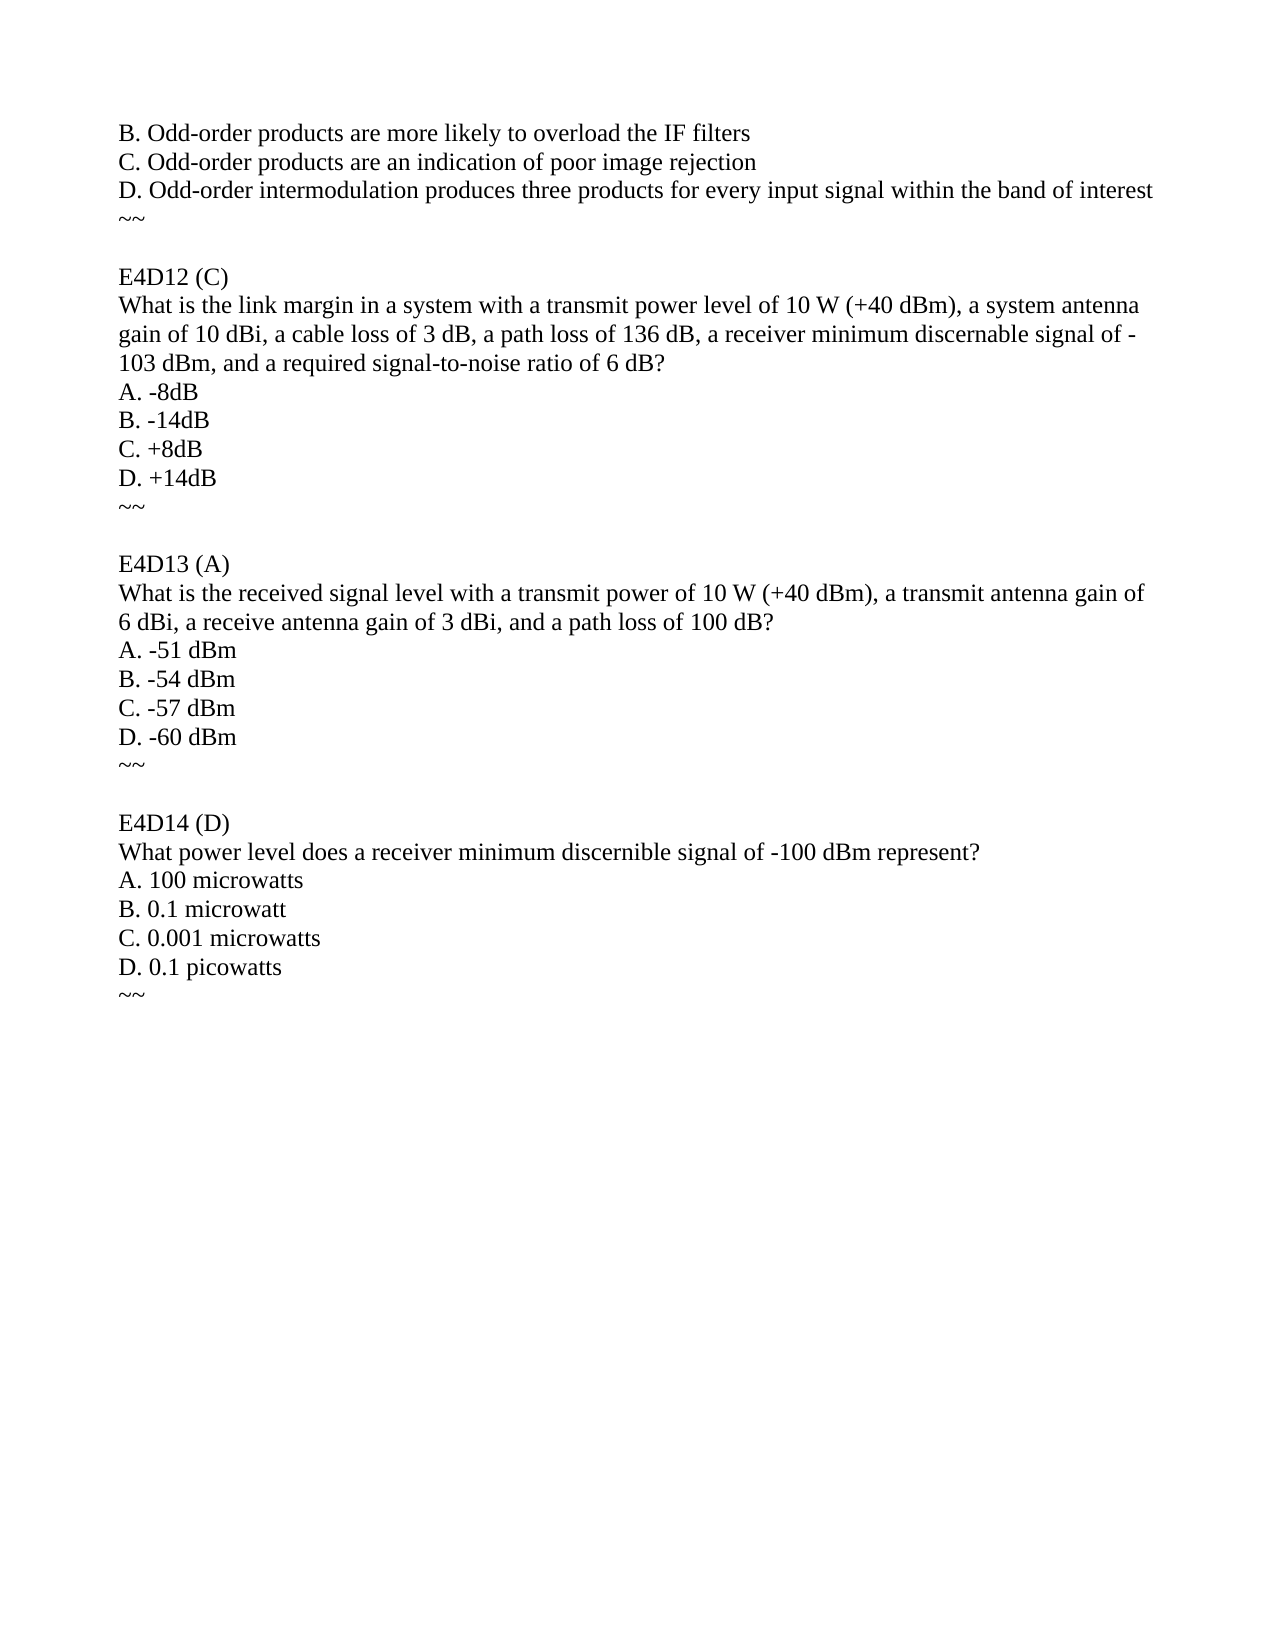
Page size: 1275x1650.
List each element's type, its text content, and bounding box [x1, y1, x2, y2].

text C. Odd-order products are an indication of poor image rejection [118, 147, 1157, 176]
text D. +14dB [118, 463, 1157, 492]
text D. 0.1 picowatts [118, 952, 1157, 981]
text D. Odd-order intermodulation produces three products for every input signal within the band of interest [118, 176, 1157, 204]
text B. 0.1 microwatt [118, 894, 1157, 923]
text B. -14dB [118, 406, 1157, 434]
text A. 100 microwatts [118, 866, 1157, 894]
text E4D12 (C) [118, 262, 1157, 291]
text What power level does a receiver minimum discernible signal of -100 dBm represent? [118, 837, 1157, 866]
text C. 0.001 microwatts [118, 923, 1157, 952]
text D. -60 dBm [118, 722, 1157, 751]
text What is the link margin in a system with a transmit power level of 10 W (+40 dBm), a system antenna gain of 10 dBi, a cable loss of 3 dB, a path loss of 136 dB, a receiver minimum discernable signal of -103 dBm, and a required signal-to-noise ratio of 6 dB? [118, 291, 1157, 377]
text ~~ [118, 204, 1157, 233]
text What is the received signal level with a transmit power of 10 W (+40 dBm), a transmit antenna gain of 6 dBi, a receive antenna gain of 3 dBi, and a path loss of 100 dB? [118, 578, 1157, 636]
text B. -54 dBm [118, 664, 1157, 693]
text ~~ [118, 751, 1157, 779]
text ~~ [118, 981, 1157, 1009]
text E4D13 (A) [118, 549, 1157, 578]
text C. -57 dBm [118, 693, 1157, 722]
text A. -8dB [118, 377, 1157, 406]
text E4D14 (D) [118, 808, 1157, 837]
text B. Odd-order products are more likely to overload the IF filters [118, 118, 1157, 147]
text A. -51 dBm [118, 636, 1157, 664]
text ~~ [118, 492, 1157, 521]
text C. +8dB [118, 434, 1157, 463]
